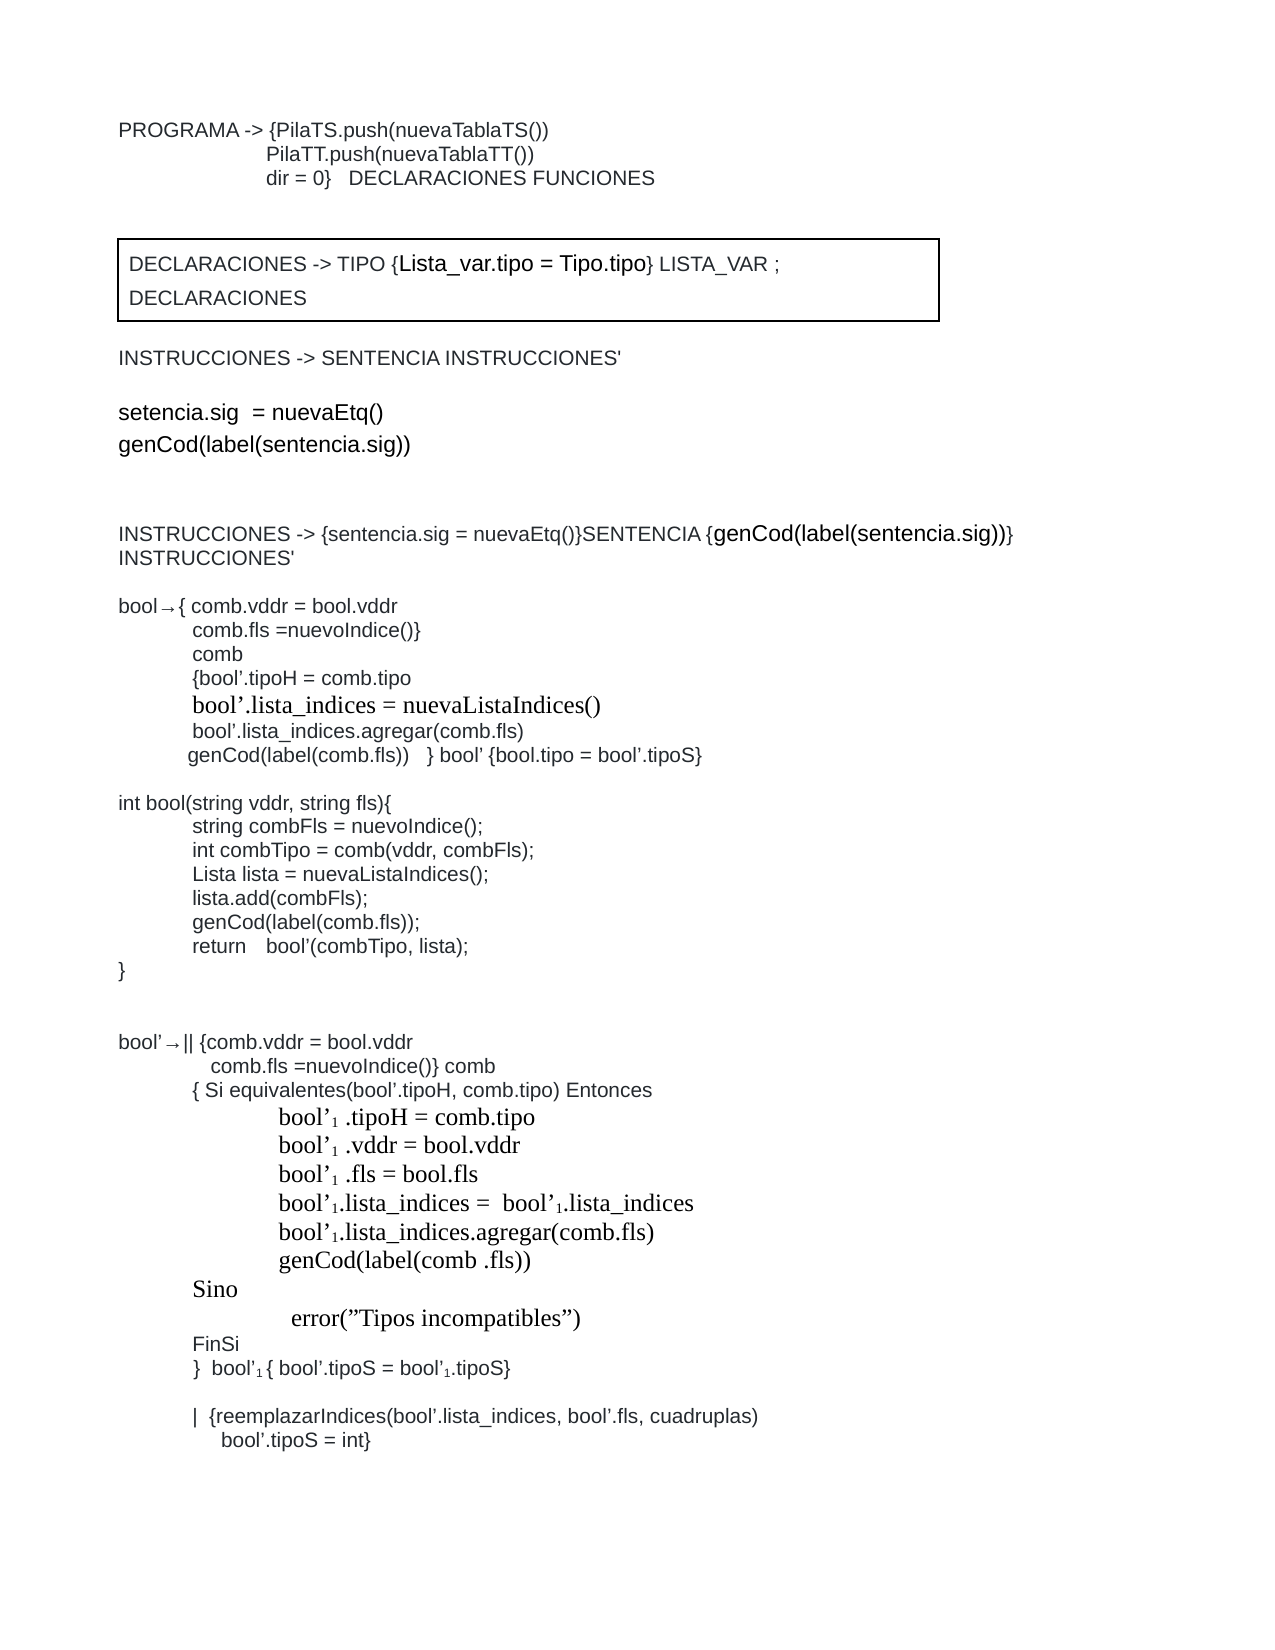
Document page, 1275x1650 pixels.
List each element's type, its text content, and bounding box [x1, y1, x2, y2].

text Sino [118, 1274, 1157, 1303]
text lista.add(combFls); [118, 886, 1157, 910]
text } bool’1 { bool’.tipoS = bool’1.tipoS} [118, 1356, 1157, 1380]
text {bool’.tipoH = comb.tipo [118, 666, 1157, 690]
text bool’.lista_indices.agregar(comb.fls) [118, 718, 1157, 742]
text comb.fls =nuevoIndice()} comb [118, 1054, 1157, 1078]
text genCod(label(comb.fls)); [118, 910, 1157, 934]
text genCod(label(sentencia.sig)) [118, 431, 1157, 457]
text bool’.lista_indices = nuevaListaIndices() [118, 690, 1157, 718]
text genCod(label(comb .fls)) [118, 1246, 1157, 1274]
text PROGRAMA -> {PilaTS.push(nuevaTablaTS()) [118, 118, 1157, 142]
text { Si equivalentes(bool’.tipoH, comb.tipo) Entonces [118, 1078, 1157, 1102]
text bool’1 .fls = bool.fls [118, 1159, 1157, 1188]
text bool’.tipoS = int} [118, 1428, 1157, 1452]
table_header DECLARACIONES -> TIPO {Lista_var.tipo = Tipo.tipo} LISTA_VAR ; DECLARACIONES [119, 240, 938, 320]
text int bool(string vddr, string fls){ [118, 790, 1157, 814]
text bool’1.lista_indices = bool’1.lista_indices [118, 1188, 1157, 1217]
text genCod(label(comb.fls)) } bool’ {bool.tipo = bool’.tipoS} [118, 742, 1157, 766]
text bool’1.lista_indices.agregar(comb.fls) [118, 1217, 1157, 1246]
text PilaTT.push(nuevaTablaTT()) [118, 142, 1157, 166]
text bool’1 .vddr = bool.vddr [118, 1131, 1157, 1159]
text comb.fls =nuevoIndice()} [118, 618, 1157, 642]
text Lista lista = nuevaListaIndices(); [118, 862, 1157, 886]
text bool→{ comb.vddr = bool.vddr [118, 594, 1157, 618]
text int combTipo = comb(vddr, combFls); [118, 838, 1157, 862]
text comb [118, 642, 1157, 666]
text string combFls = nuevoIndice(); [118, 814, 1157, 838]
text | {reemplazarIndices(bool’.lista_indices, bool’.fls, cuadruplas) [118, 1404, 1157, 1428]
text } [118, 958, 1157, 982]
text INSTRUCCIONES -> SENTENCIA INSTRUCCIONES' [118, 346, 1157, 370]
text bool’→|| {comb.vddr = bool.vddr [118, 1030, 1157, 1054]
text INSTRUCCIONES -> {sentencia.sig = nuevaEtq()}SENTENCIA {genCod(label(sentencia.sig))} INSTRUCCIONES' [118, 519, 1157, 570]
text FinSi [118, 1332, 1157, 1356]
text dir = 0} DECLARACIONES FUNCIONES [118, 166, 1157, 190]
text bool’1 .tipoH = comb.tipo [118, 1102, 1157, 1131]
text error(”Tipos incompatibles”) [118, 1303, 1157, 1332]
text return bool’(combTipo, lista); [118, 934, 1157, 958]
text setencia.sig = nuevaEtq() [118, 399, 1157, 425]
